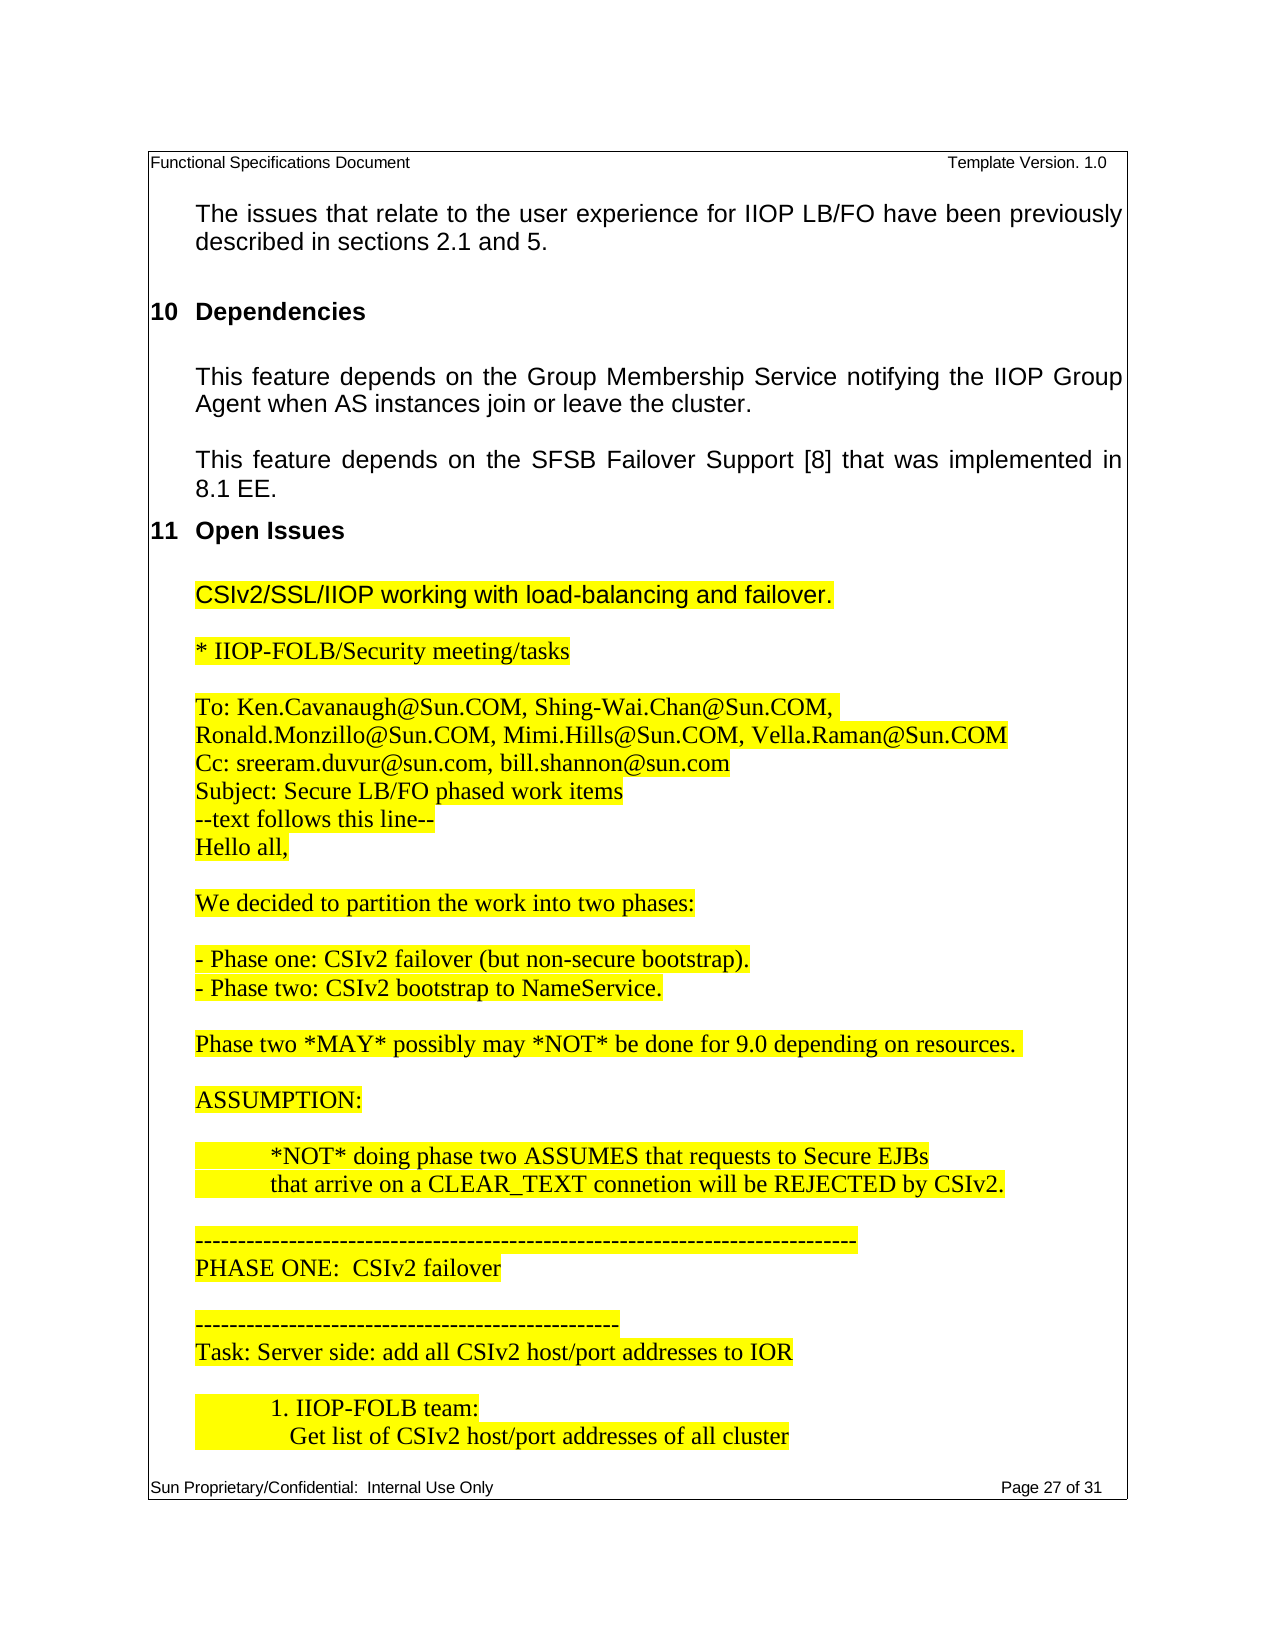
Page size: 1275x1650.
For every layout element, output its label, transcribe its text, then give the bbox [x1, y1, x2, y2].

text This feature depends on the Group Membership Service notifying the IIOP Group Agent when AS instances join or leave the cluster. [195, 362, 1125, 418]
text Task: Server side: add all CSIv2 host/port addresses to IOR [195, 1338, 1125, 1366]
text ASSUMPTION: [195, 1086, 1125, 1113]
text -------------------------------------------------- [195, 1310, 1125, 1338]
text Get list of CSIv2 host/port addresses of all cluster [195, 1422, 1125, 1450]
text Subject: Secure LB/FO phased work items [195, 777, 1125, 805]
text - Phase two: CSIv2 bootstrap to NameService. [195, 973, 1125, 1001]
text To: Ken.Cavanaugh@Sun.COM, Shing-Wai.Chan@Sun.COM, Ronald.Monzillo@Sun.COM, Mimi.Hills@Sun.COM, Vella.Raman@Sun.COM [195, 693, 1125, 749]
text Hello all, [195, 833, 1125, 861]
text --text follows this line-- [195, 805, 1125, 833]
text PHASE ONE: CSIv2 failover [195, 1254, 1125, 1282]
text Phase two *MAY* possibly may *NOT* be done for 9.0 depending on resources. [195, 1029, 1125, 1057]
subtitle Open Issues [150, 517, 1125, 545]
text Cc: sreeram.duvur@sun.com, bill.shannon@sun.com [195, 749, 1125, 777]
text that arrive on a CLEAR_TEXT connetion will be REJECTED by CSIv2. [195, 1169, 1125, 1198]
text * IIOP-FOLB/Security meeting/tasks [195, 637, 1125, 665]
text We decided to partition the work into two phases: [195, 889, 1125, 917]
text CSIv2/SSL/IIOP working with load-balancing and failover. [195, 581, 1125, 609]
text *NOT* doing phase two ASSUMES that requests to Secure EJBs [195, 1142, 1125, 1169]
text - Phase one: CSIv2 failover (but non-secure bootstrap). [195, 945, 1125, 973]
text ------------------------------------------------------------------------------ [195, 1226, 1125, 1254]
subtitle Dependencies [150, 298, 1125, 326]
text This feature depends on the SFSB Failover Support [8] that was implemented in 8.1 EE. [195, 446, 1125, 502]
text The issues that relate to the user experience for IIOP LB/FO have been previously described in sections 2.1 and 5. [195, 200, 1125, 256]
text 1. IIOP-FOLB team: [195, 1394, 1125, 1422]
